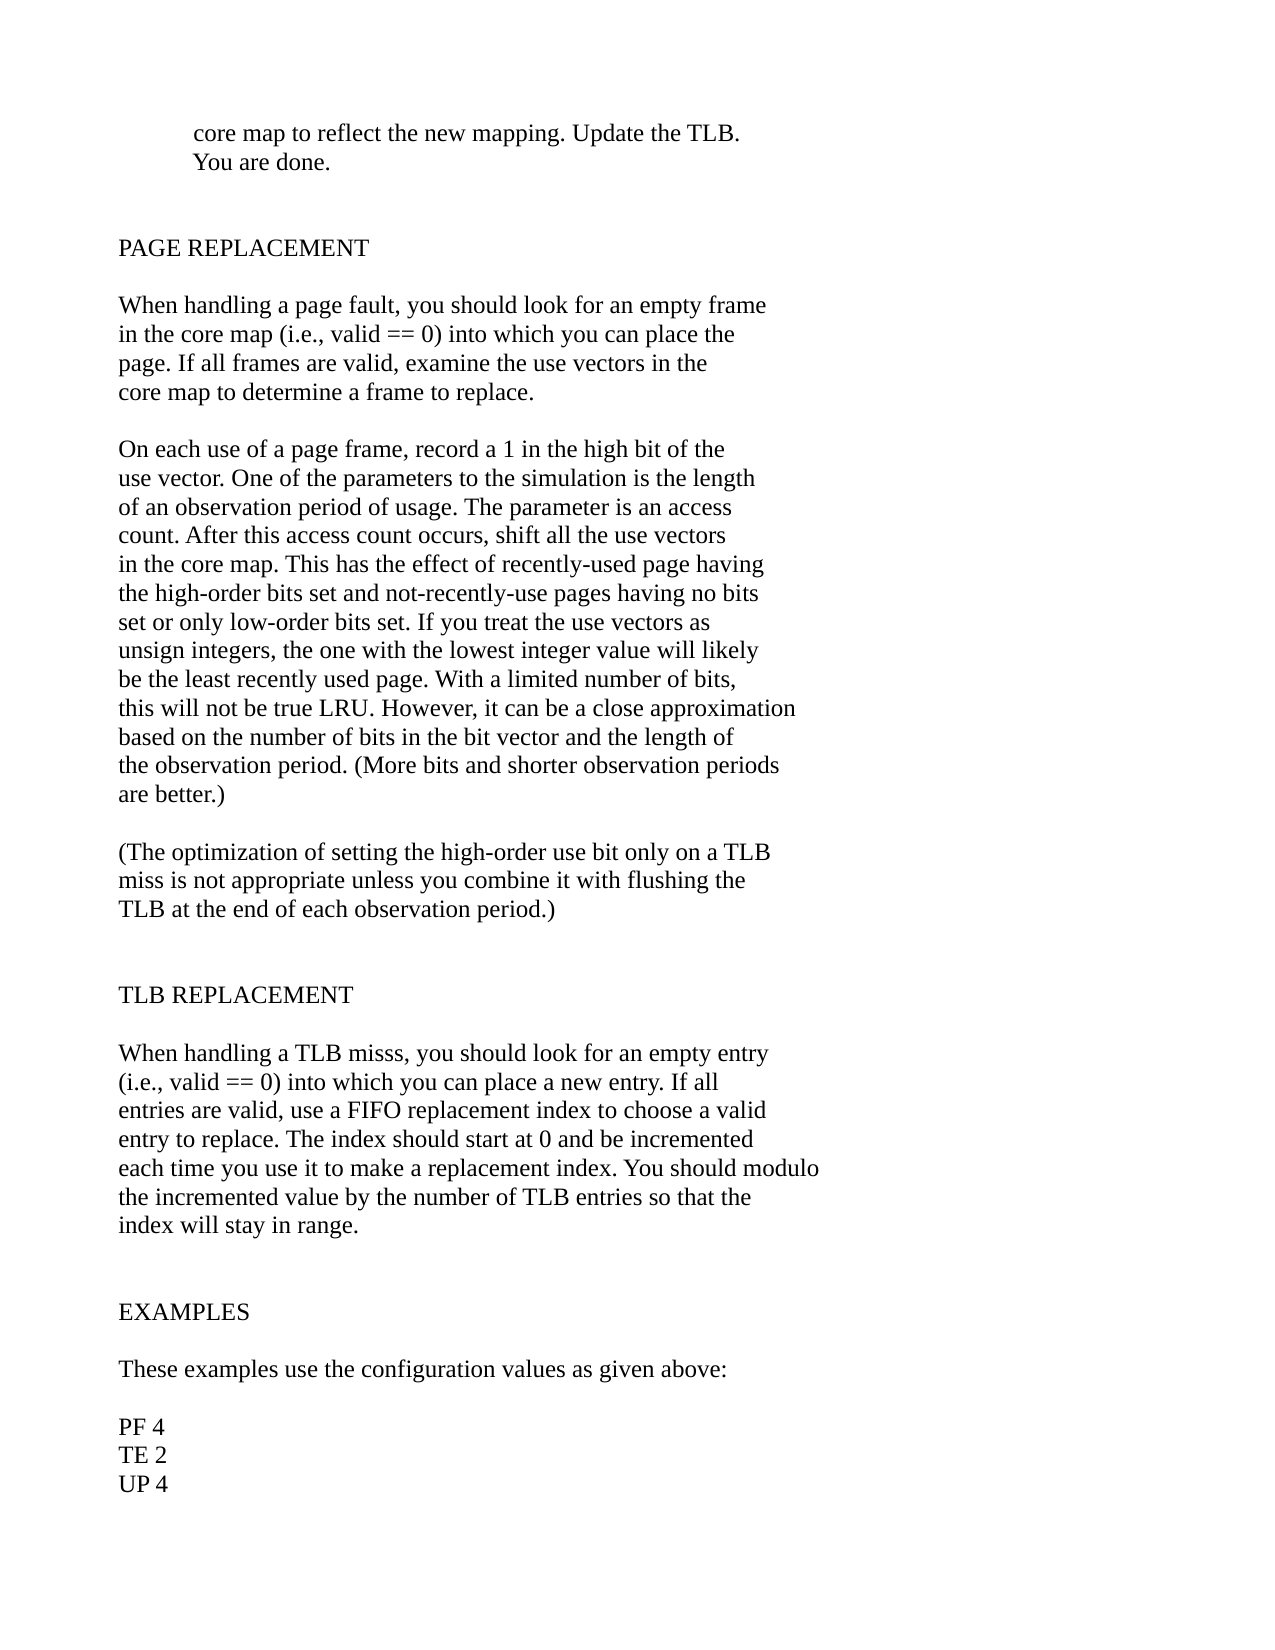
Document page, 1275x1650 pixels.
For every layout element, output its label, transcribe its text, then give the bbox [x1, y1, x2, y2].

text the high-order bits set and not-recently-use pages having no bits [118, 578, 1157, 607]
text entries are valid, use a FIFO replacement index to choose a valid [118, 1096, 1157, 1124]
text PAGE REPLACEMENT [118, 233, 1157, 262]
text core map to determine a frame to replace. [118, 377, 1157, 406]
text unsign integers, the one with the lowest integer value will likely [118, 636, 1157, 664]
text this will not be true LRU. However, it can be a close approximation [118, 693, 1157, 722]
text the incremented value by the number of TLB entries so that the [118, 1182, 1157, 1211]
text in the core map (i.e., valid == 0) into which you can place the [118, 319, 1157, 348]
text page. If all frames are valid, examine the use vectors in the [118, 348, 1157, 377]
text entry to replace. The index should start at 0 and be incremented [118, 1124, 1157, 1153]
text are better.) [118, 779, 1157, 808]
text count. After this access count occurs, shift all the use vectors [118, 521, 1157, 549]
text These examples use the configuration values as given above: [118, 1354, 1157, 1383]
text index will stay in range. [118, 1211, 1157, 1239]
text the observation period. (More bits and shorter observation periods [118, 751, 1157, 779]
text You are done. [118, 147, 1157, 176]
text PF 4 [118, 1412, 1157, 1441]
text based on the number of bits in the bit vector and the length of [118, 722, 1157, 751]
text be the least recently used page. With a limited number of bits, [118, 664, 1157, 693]
text use vector. One of the parameters to the simulation is the length [118, 463, 1157, 492]
text When handling a page fault, you should look for an empty frame [118, 291, 1157, 319]
text When handling a TLB misss, you should look for an empty entry [118, 1038, 1157, 1067]
text EXAMPLES [118, 1297, 1157, 1326]
text TLB REPLACEMENT [118, 981, 1157, 1009]
text TLB at the end of each observation period.) [118, 894, 1157, 923]
text each time you use it to make a replacement index. You should modulo [118, 1153, 1157, 1182]
text set or only low-order bits set. If you treat the use vectors as [118, 607, 1157, 636]
text UP 4 [118, 1469, 1157, 1498]
text in the core map. This has the effect of recently-used page having [118, 549, 1157, 578]
text core map to reflect the new mapping. Update the TLB. [118, 118, 1157, 147]
text (The optimization of setting the high-order use bit only on a TLB [118, 837, 1157, 866]
text miss is not appropriate unless you combine it with flushing the [118, 866, 1157, 894]
text of an observation period of usage. The parameter is an access [118, 492, 1157, 521]
text (i.e., valid == 0) into which you can place a new entry. If all [118, 1067, 1157, 1096]
text On each use of a page frame, record a 1 in the high bit of the [118, 434, 1157, 463]
text TE 2 [118, 1441, 1157, 1469]
